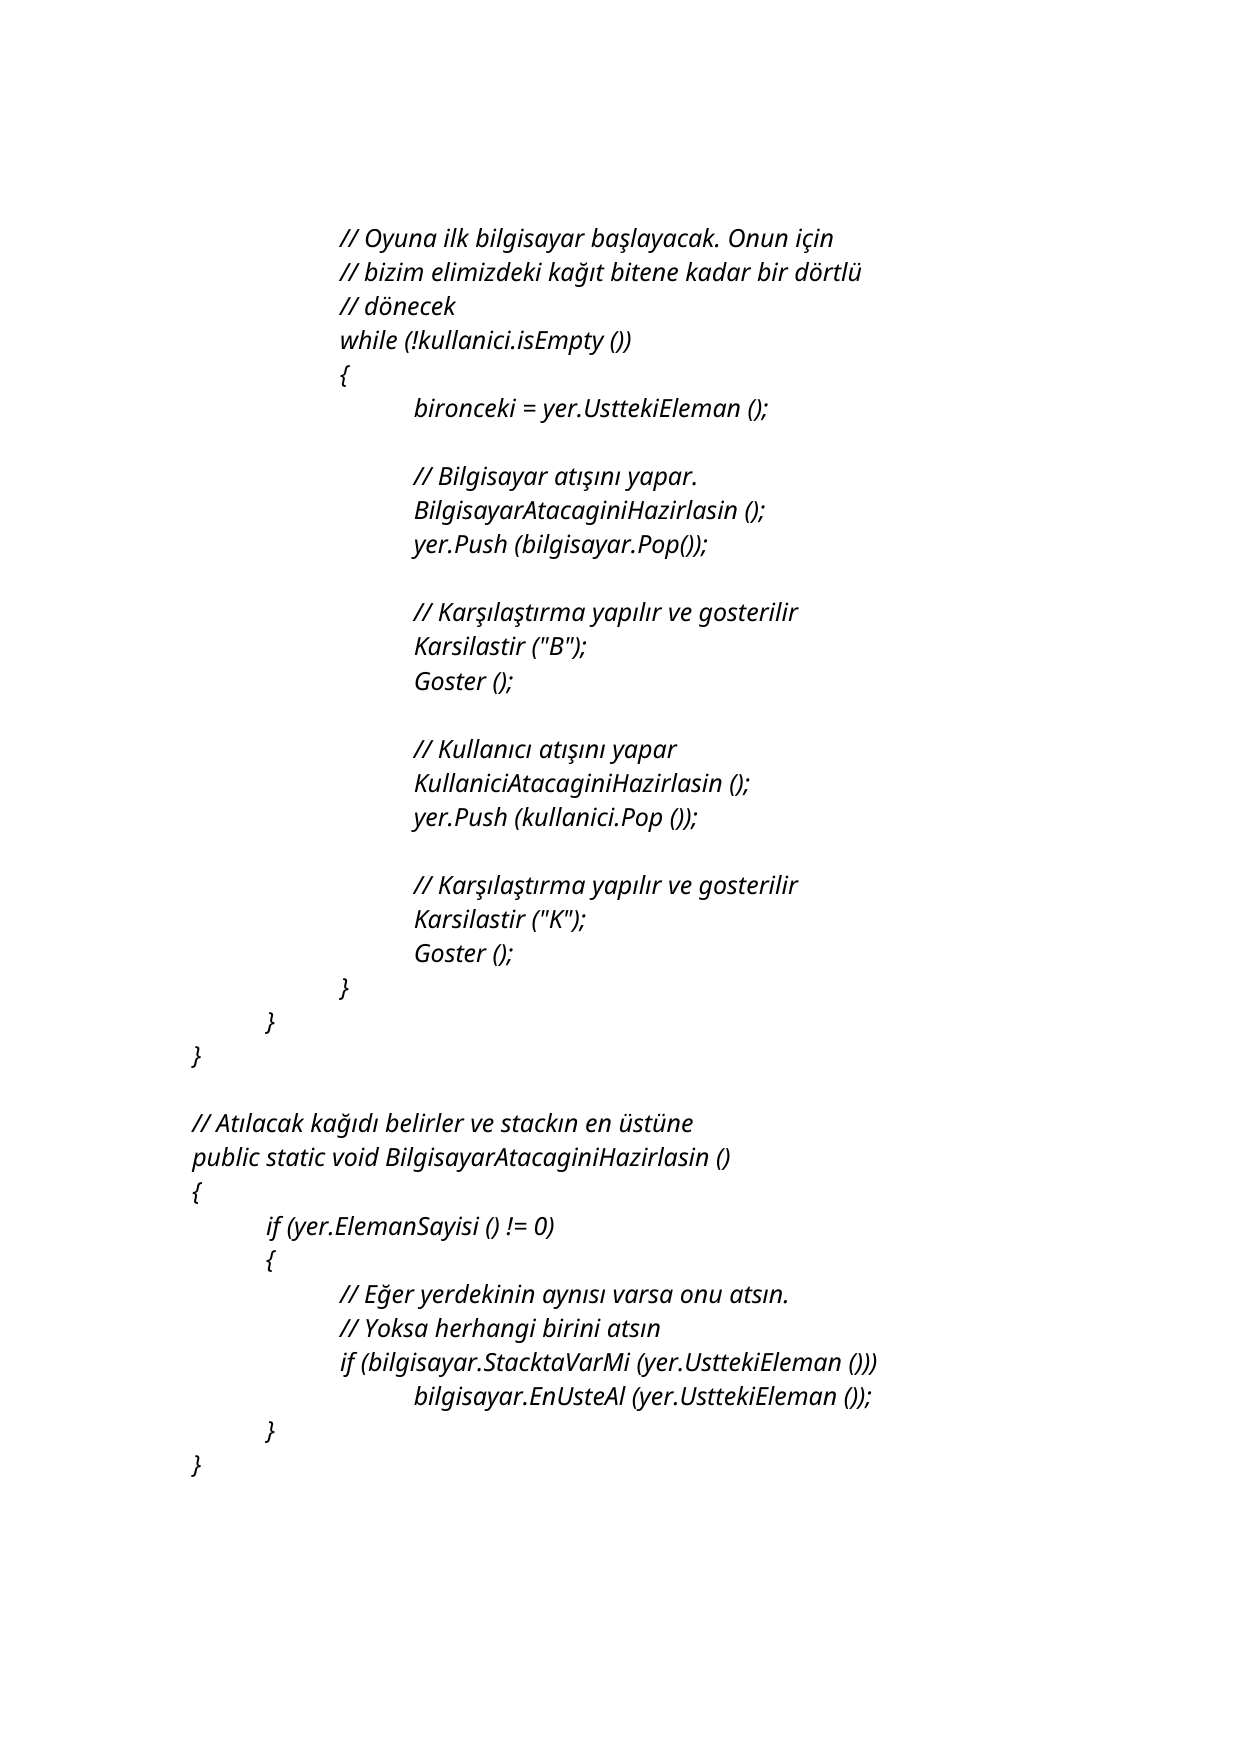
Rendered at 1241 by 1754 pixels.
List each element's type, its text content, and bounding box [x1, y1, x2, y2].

text // Yoksa herhangi birini atsın [118, 1310, 1122, 1344]
text // Kullanıcı atışını yapar [118, 731, 1122, 765]
text } [118, 1447, 1122, 1481]
text // Atılacak kağıdı belirler ve stackın en üstüne [118, 1106, 1122, 1140]
text Goster (); [118, 936, 1122, 970]
text BilgisayarAtacaginiHazirlasin (); [118, 493, 1122, 527]
text yer.Push (bilgisayar.Pop()); [118, 527, 1122, 561]
text while (!kullanici.isEmpty ()) [118, 322, 1122, 357]
text // Eğer yerdekinin aynısı varsa onu atsın. [118, 1276, 1122, 1310]
text if (bilgisayar.StacktaVarMi (yer.UsttekiEleman ())) [118, 1344, 1122, 1378]
text } [118, 1412, 1122, 1447]
text } [118, 1004, 1122, 1038]
text { [118, 357, 1122, 391]
text // Karşılaştırma yapılır ve gosterilir [118, 595, 1122, 629]
text Goster (); [118, 663, 1122, 697]
text public static void BilgisayarAtacaginiHazirlasin () [118, 1140, 1122, 1174]
text { [118, 1242, 1122, 1276]
text // Bilgisayar atışını yapar. [118, 459, 1122, 493]
text bironceki = yer.UsttekiEleman (); [118, 391, 1122, 425]
text // Oyuna ilk bilgisayar başlayacak. Onun için [118, 220, 1122, 254]
text } [118, 970, 1122, 1004]
text Karsilastir ("K"); [118, 902, 1122, 936]
text } [118, 1038, 1122, 1072]
text // Karşılaştırma yapılır ve gosterilir [118, 867, 1122, 902]
text { [118, 1174, 1122, 1208]
text Karsilastir ("B"); [118, 629, 1122, 663]
text yer.Push (kullanici.Pop ()); [118, 799, 1122, 833]
text KullaniciAtacaginiHazirlasin (); [118, 765, 1122, 799]
text if (yer.ElemanSayisi () != 0) [118, 1208, 1122, 1242]
text // dönecek [118, 288, 1122, 322]
text bilgisayar.EnUsteAl (yer.UsttekiEleman ()); [118, 1378, 1122, 1412]
text // bizim elimizdeki kağıt bitene kadar bir dörtlü [118, 254, 1122, 288]
